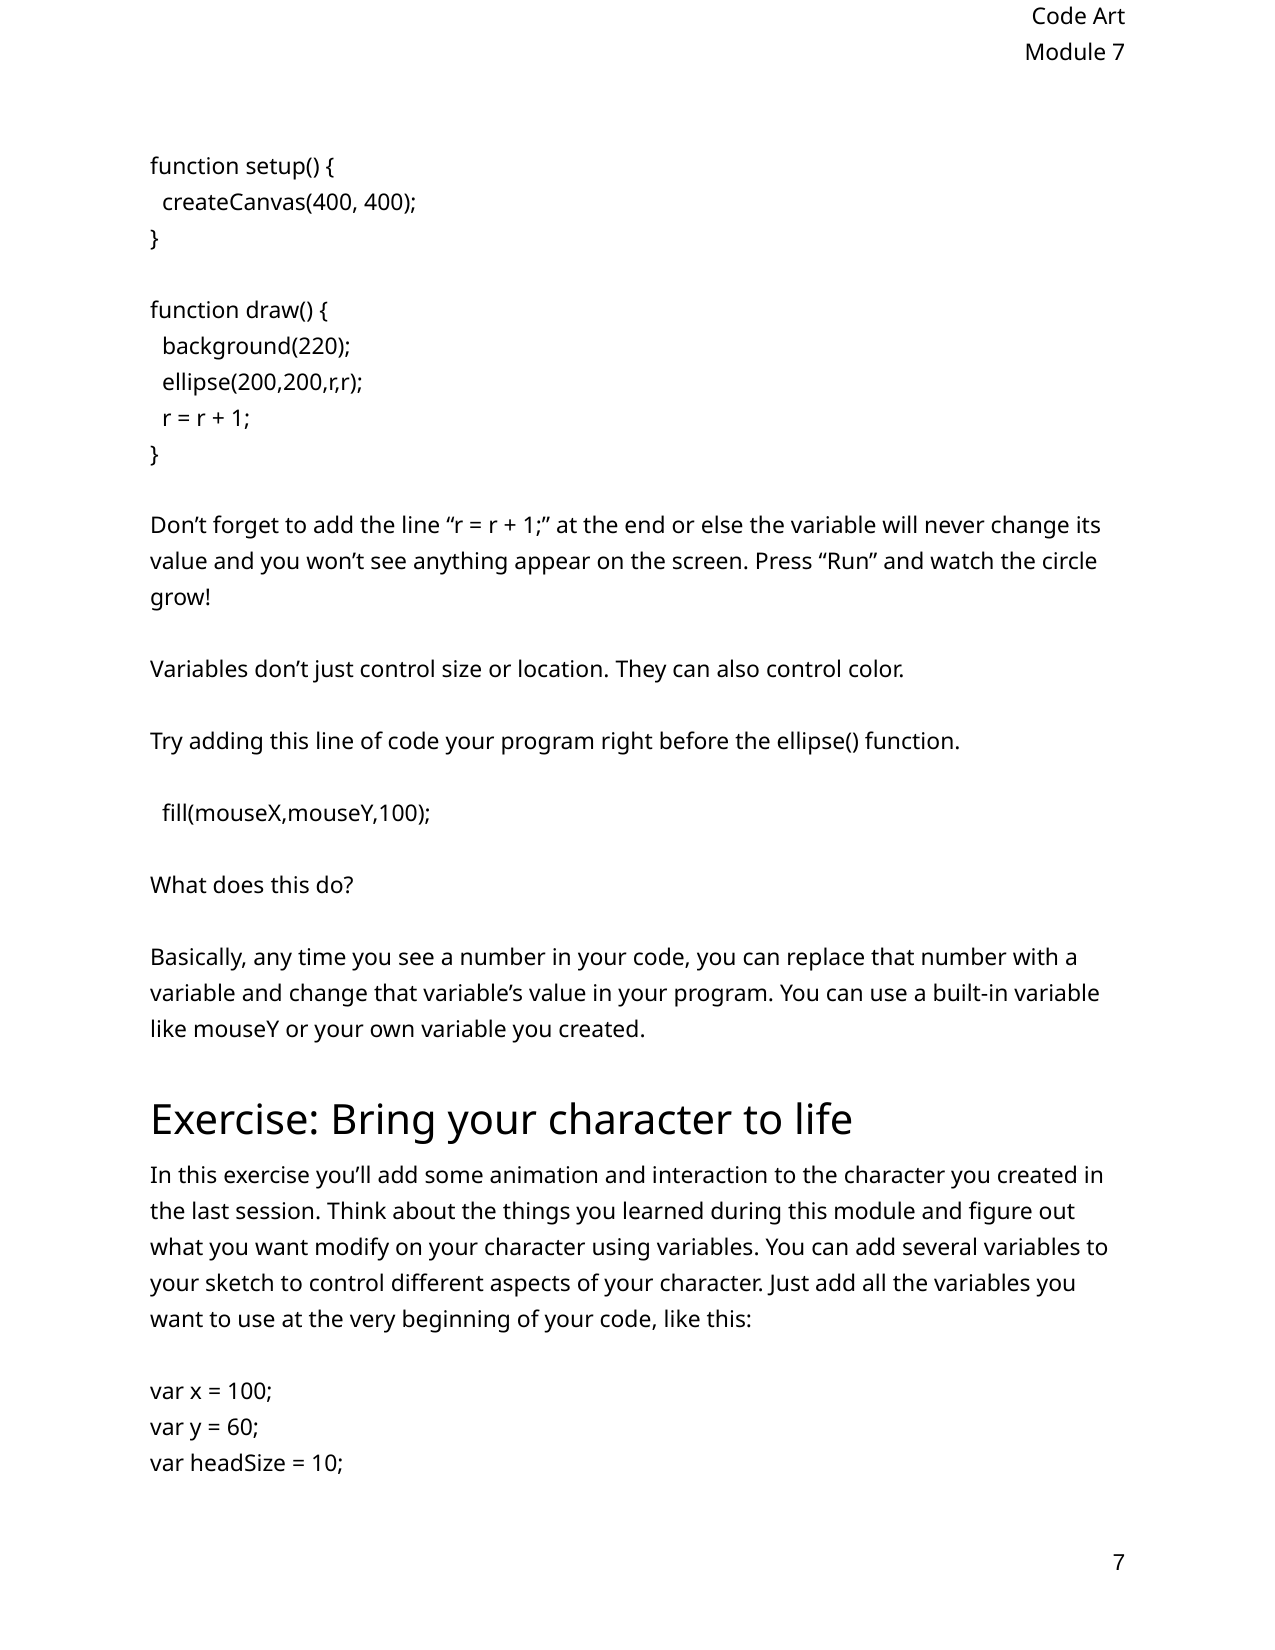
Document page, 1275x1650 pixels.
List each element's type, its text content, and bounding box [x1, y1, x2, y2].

text function setup() { [150, 150, 1125, 181]
text var x = 100; [150, 1375, 1125, 1406]
text In this exercise you’ll add some animation and interaction to the character you created in the last session. Think about the things you learned during this module and figure out what you want modify on your character using variables. You can add several variables to your sketch to control different aspects of your character. Just add all the variables you want to use at the very beginning of your code, like this: [150, 1159, 1125, 1334]
text ellipse(200,200,r,r); [150, 366, 1125, 397]
text fill(mouseX,mouseY,100); [150, 797, 1125, 828]
text Basically, any time you see a number in your code, you can replace that number with a variable and change that variable’s value in your program. You can use a built-in variable like mouseY or your own variable you created. [150, 941, 1125, 1044]
text Try adding this line of code your program right before the ellipse() function. [150, 725, 1125, 756]
text Don’t forget to add the line “r = r + 1;” at the end or else the variable will never change its value and you won’t see anything appear on the screen. Press “Run” and watch the circle grow! [150, 509, 1125, 612]
text var headSize = 10; [150, 1447, 1125, 1478]
text } [150, 437, 1125, 469]
text var y = 60; [150, 1411, 1125, 1442]
text background(220); [150, 330, 1125, 361]
text } [150, 222, 1125, 253]
text What does this do? [150, 869, 1125, 900]
text createCanvas(400, 400); [150, 186, 1125, 217]
text function draw() { [150, 294, 1125, 325]
subtitle Exercise: Bring your character to life [150, 1090, 1125, 1147]
text Variables don’t just control size or location. They can also control color. [150, 653, 1125, 684]
text r = r + 1; [150, 402, 1125, 433]
